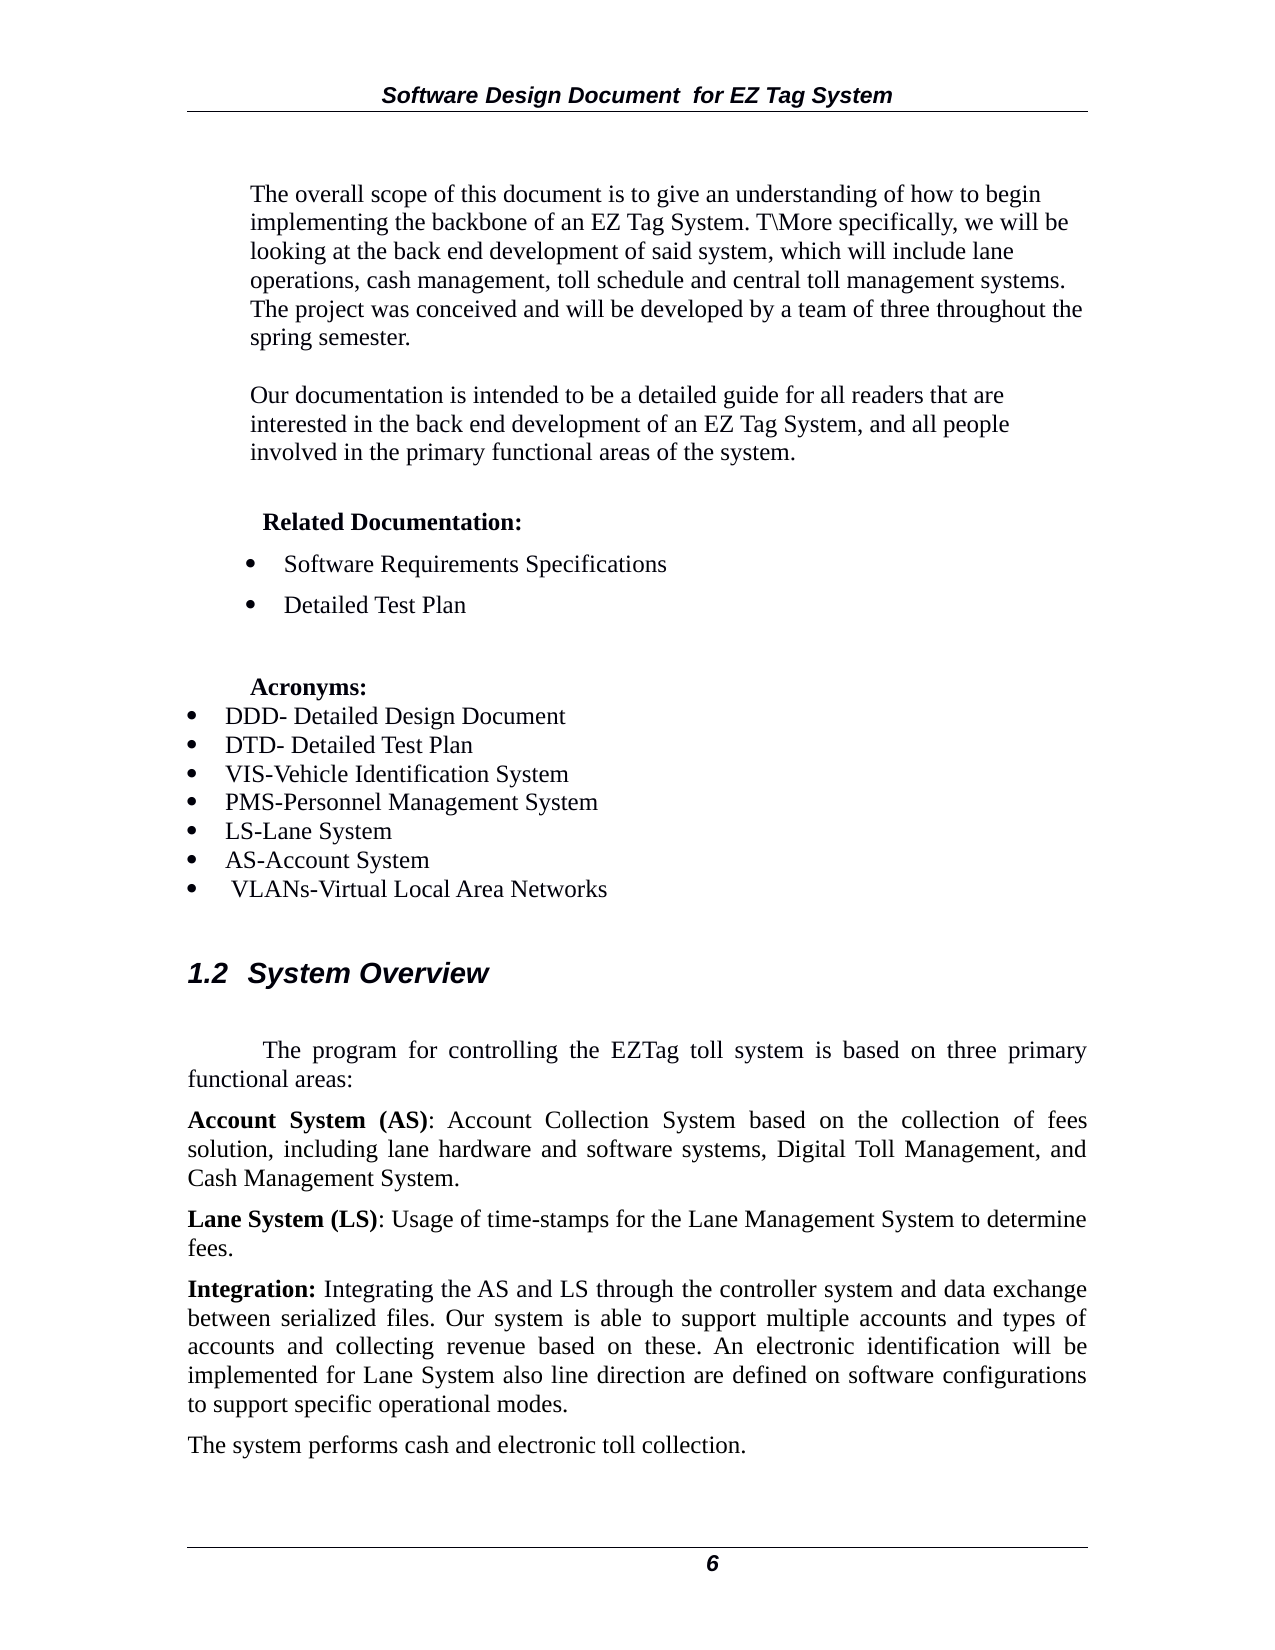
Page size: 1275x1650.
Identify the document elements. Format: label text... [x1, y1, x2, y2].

list DTD- Detailed Test Plan [187, 730, 1088, 759]
text Related Documentation: [187, 507, 1088, 536]
subtitle System Overview [187, 956, 1088, 990]
list Detailed Test Plan [246, 590, 1088, 619]
list Software Requirements Specifications [246, 549, 1088, 577]
text The program for controlling the EZTag toll system is based on three primary functional areas: [187, 1035, 1088, 1093]
list DDD- Detailed Design Document [187, 701, 1088, 730]
text Account System (AS): Account Collection System based on the collection of fees solution, including lane hardware and software systems, Digital Toll Management, and Cash Management System. [187, 1105, 1088, 1191]
list LS-Lane System [187, 816, 1088, 845]
list PMS-Personnel Management System [187, 787, 1088, 816]
list VLANs-Virtual Local Area Networks [187, 874, 1088, 902]
text Integration: Integrating the AS and LS through the controller system and data exchange between serialized files. Our system is able to support multiple accounts and types of accounts and collecting revenue based on these. An electronic identification will be implemented for Lane System also line direction are defined on software configurations to support specific operational modes. [187, 1274, 1088, 1418]
text The overall scope of this document is to give an understanding of how to begin implementing the backbone of an EZ Tag System. T\More specifically, we will be looking at the back end development of said system, which will include lane operations, cash management, toll schedule and central toll management systems. The project was conceived and will be developed by a team of three throughout the spring semester. [250, 179, 1088, 351]
text The system performs cash and electronic toll collection. [187, 1430, 1088, 1459]
text Lane System (LS): Usage of time-stamps for the Lane Management System to determine fees. [187, 1204, 1088, 1261]
list VIS-Vehicle Identification System [187, 759, 1088, 787]
list AS-Account System [187, 845, 1088, 874]
text Acronyms: [250, 672, 1088, 701]
text Our documentation is intended to be a detailed guide for all readers that are interested in the back end development of an EZ Tag System, and all people involved in the primary functional areas of the system. [250, 380, 1088, 466]
